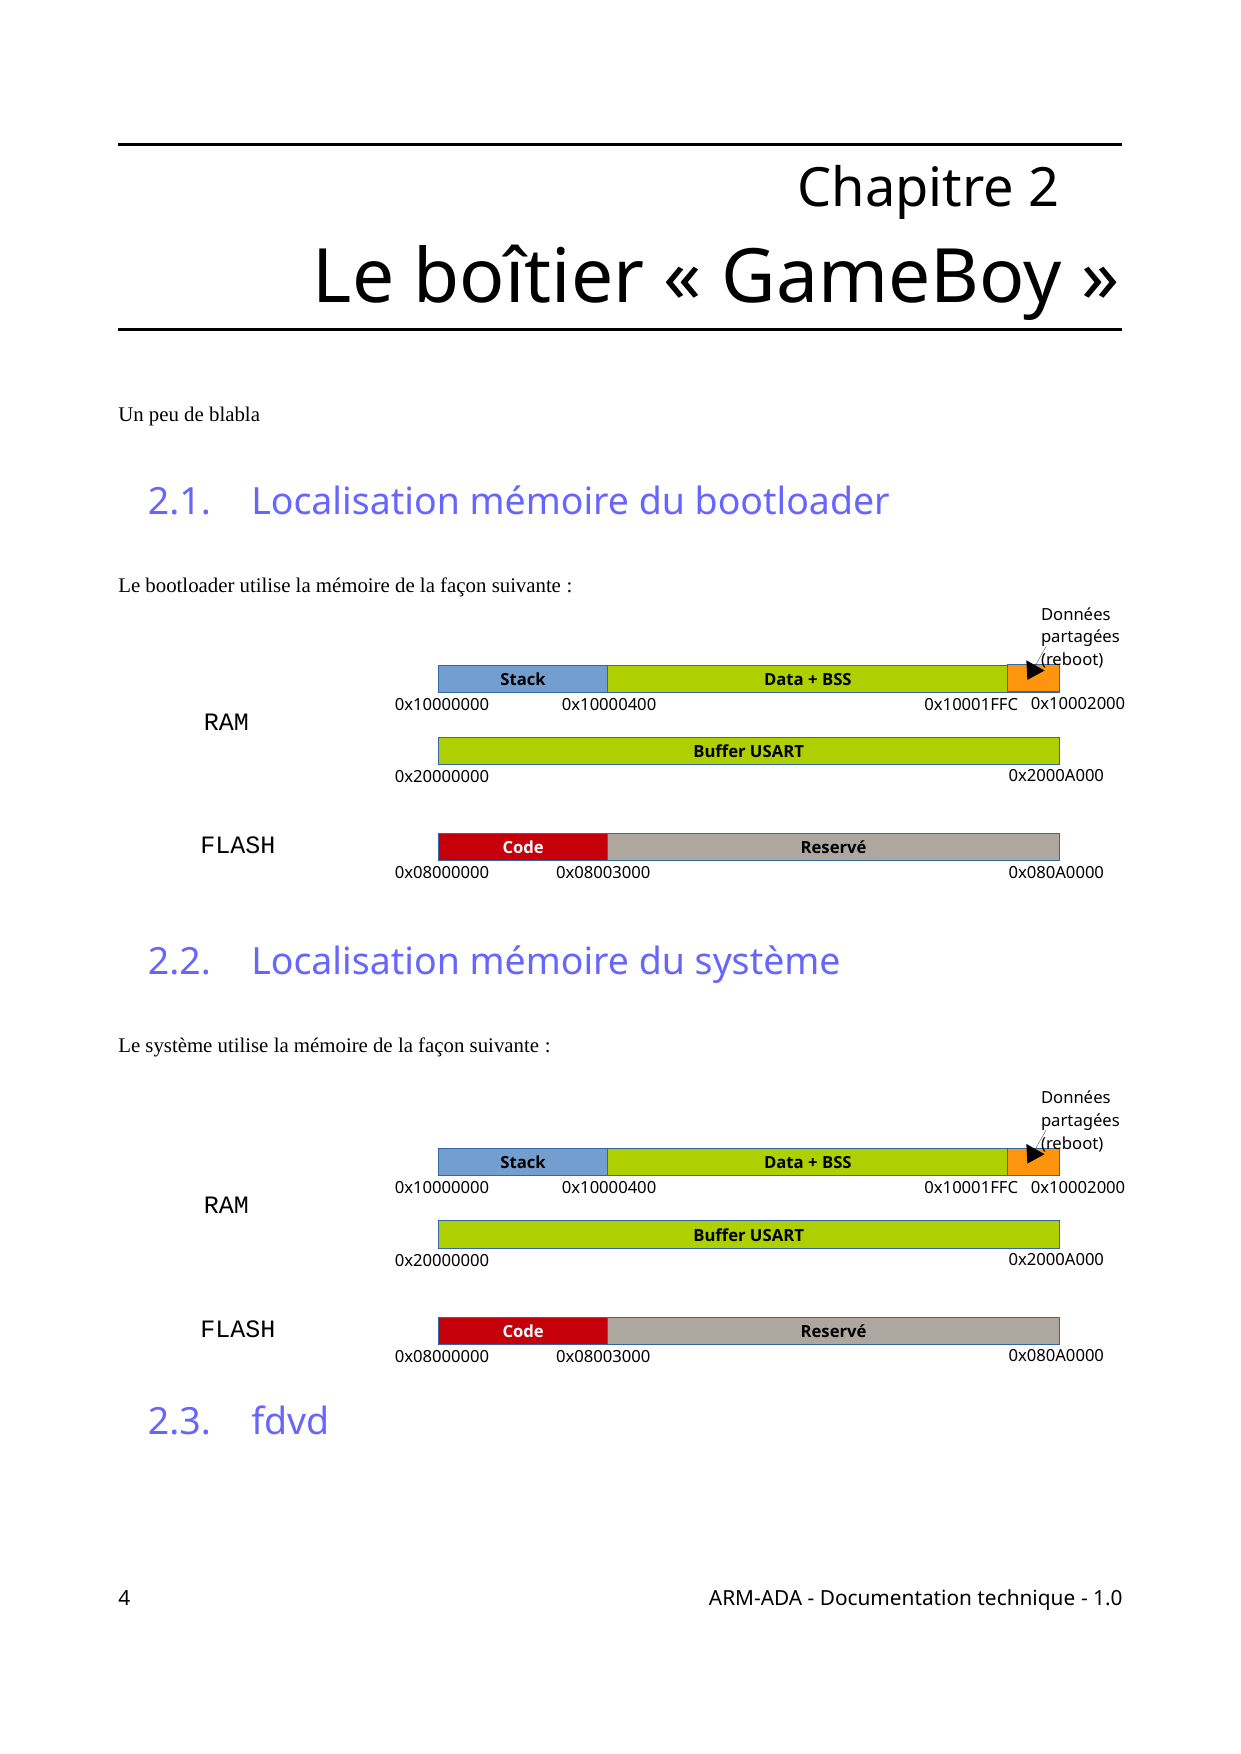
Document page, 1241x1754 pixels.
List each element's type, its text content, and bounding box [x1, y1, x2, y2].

subtitle Localisation mémoire du système [148, 934, 1122, 985]
text Le système utilise la mémoire de la façon suivante : [118, 1033, 1122, 1057]
subtitle Localisation mémoire du bootloader [148, 475, 1122, 526]
subtitle Le boîtier « GameBoy » [118, 146, 1122, 328]
text Le bootloader utilise la mémoire de la façon suivante : [118, 573, 1122, 597]
text Un peu de blabla [118, 402, 1122, 426]
subtitle fdvd [148, 1394, 1122, 1445]
